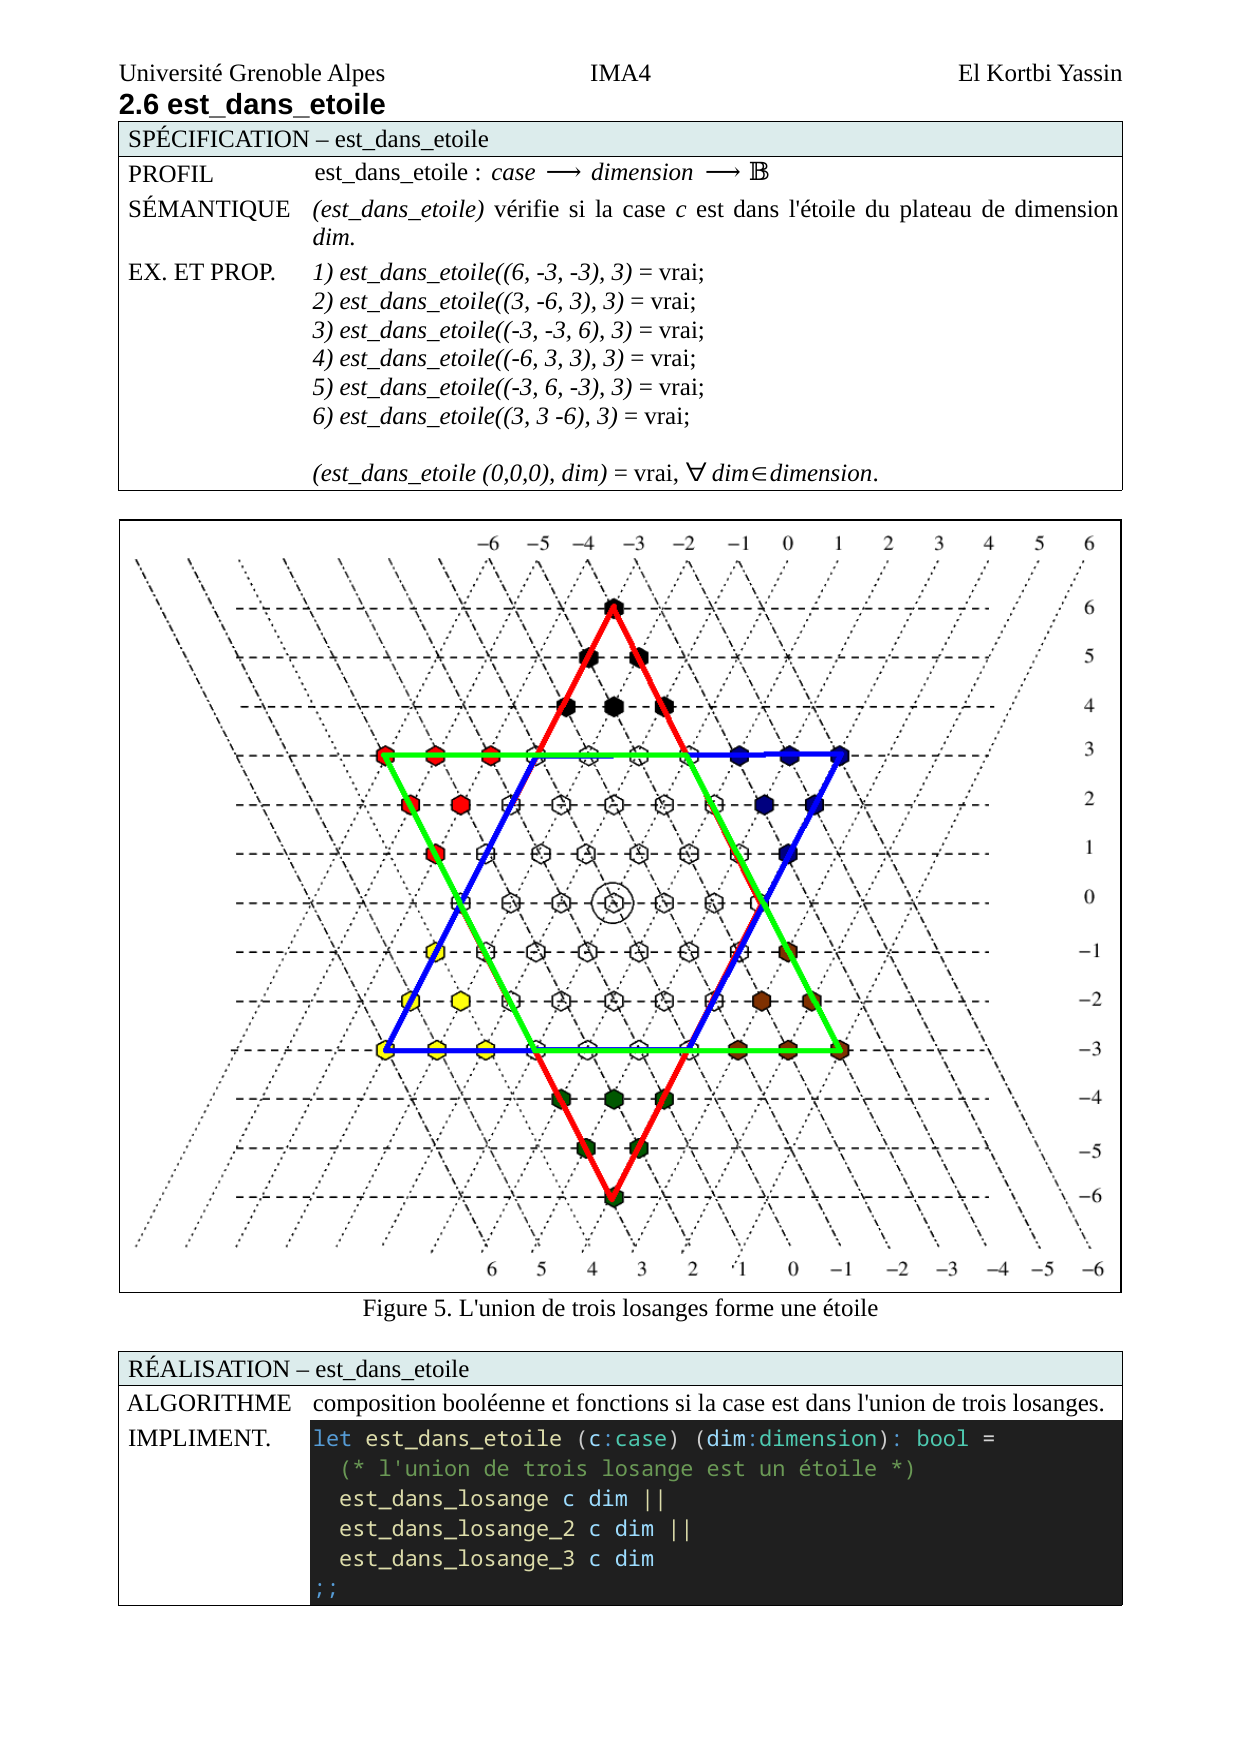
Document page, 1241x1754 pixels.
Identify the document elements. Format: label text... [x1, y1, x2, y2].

subtitle 2.6 est_dans_etoile [118, 87, 1122, 121]
table_cell 1) est_dans_etoile((6, -3, -3), 3) = vrai; 2) est_dans_etoile((3, -6, 3), 3) = vrai; 3) est_dans_etoile((-3, -3, 6), 3) = vrai; 4) est_dans_etoile((-6, 3, 3), 3) = vrai; 5) est_dans_etoile((-3, 6, -3), 3) = vrai; 6) est_dans_etoile((3, 3 -6), 3) = vrai; (est_dans_etoile (0,0,0), dim) = vrai, . [309, 254, 1122, 490]
table_cell (est_dans_etoile) vérifie si la case c est dans l'étoile du plateau de dimension dim. [309, 191, 1122, 254]
table_cell let est_dans_etoile (c:case) (dim:dimension): bool = (* l'union de trois losange est un étoile *) est_dans_losange c dim || est_dans_losange_2 c dim || est_dans_losange_3 c dim ;; [310, 1420, 1122, 1605]
table_cell EX. ET PROP. [119, 254, 309, 490]
table_header SPÉCIFICATION – est_dans_etoile [119, 122, 1122, 156]
table_cell [309, 157, 1122, 191]
table_cell PROFIL [119, 157, 309, 191]
table_header RÉALISATION – est_dans_etoile [119, 1352, 1122, 1385]
table_cell SÉMANTIQUE [119, 191, 309, 254]
picture [123, 523, 1118, 1289]
table_cell ALGORITHME [119, 1386, 310, 1420]
table_cell composition booléenne et fonctions si la case est dans l'union de trois losanges. [310, 1386, 1122, 1420]
text Figure 5. L'union de trois losanges forme une étoile [118, 1293, 1122, 1322]
table_cell IMPLIMENT. [119, 1420, 310, 1605]
